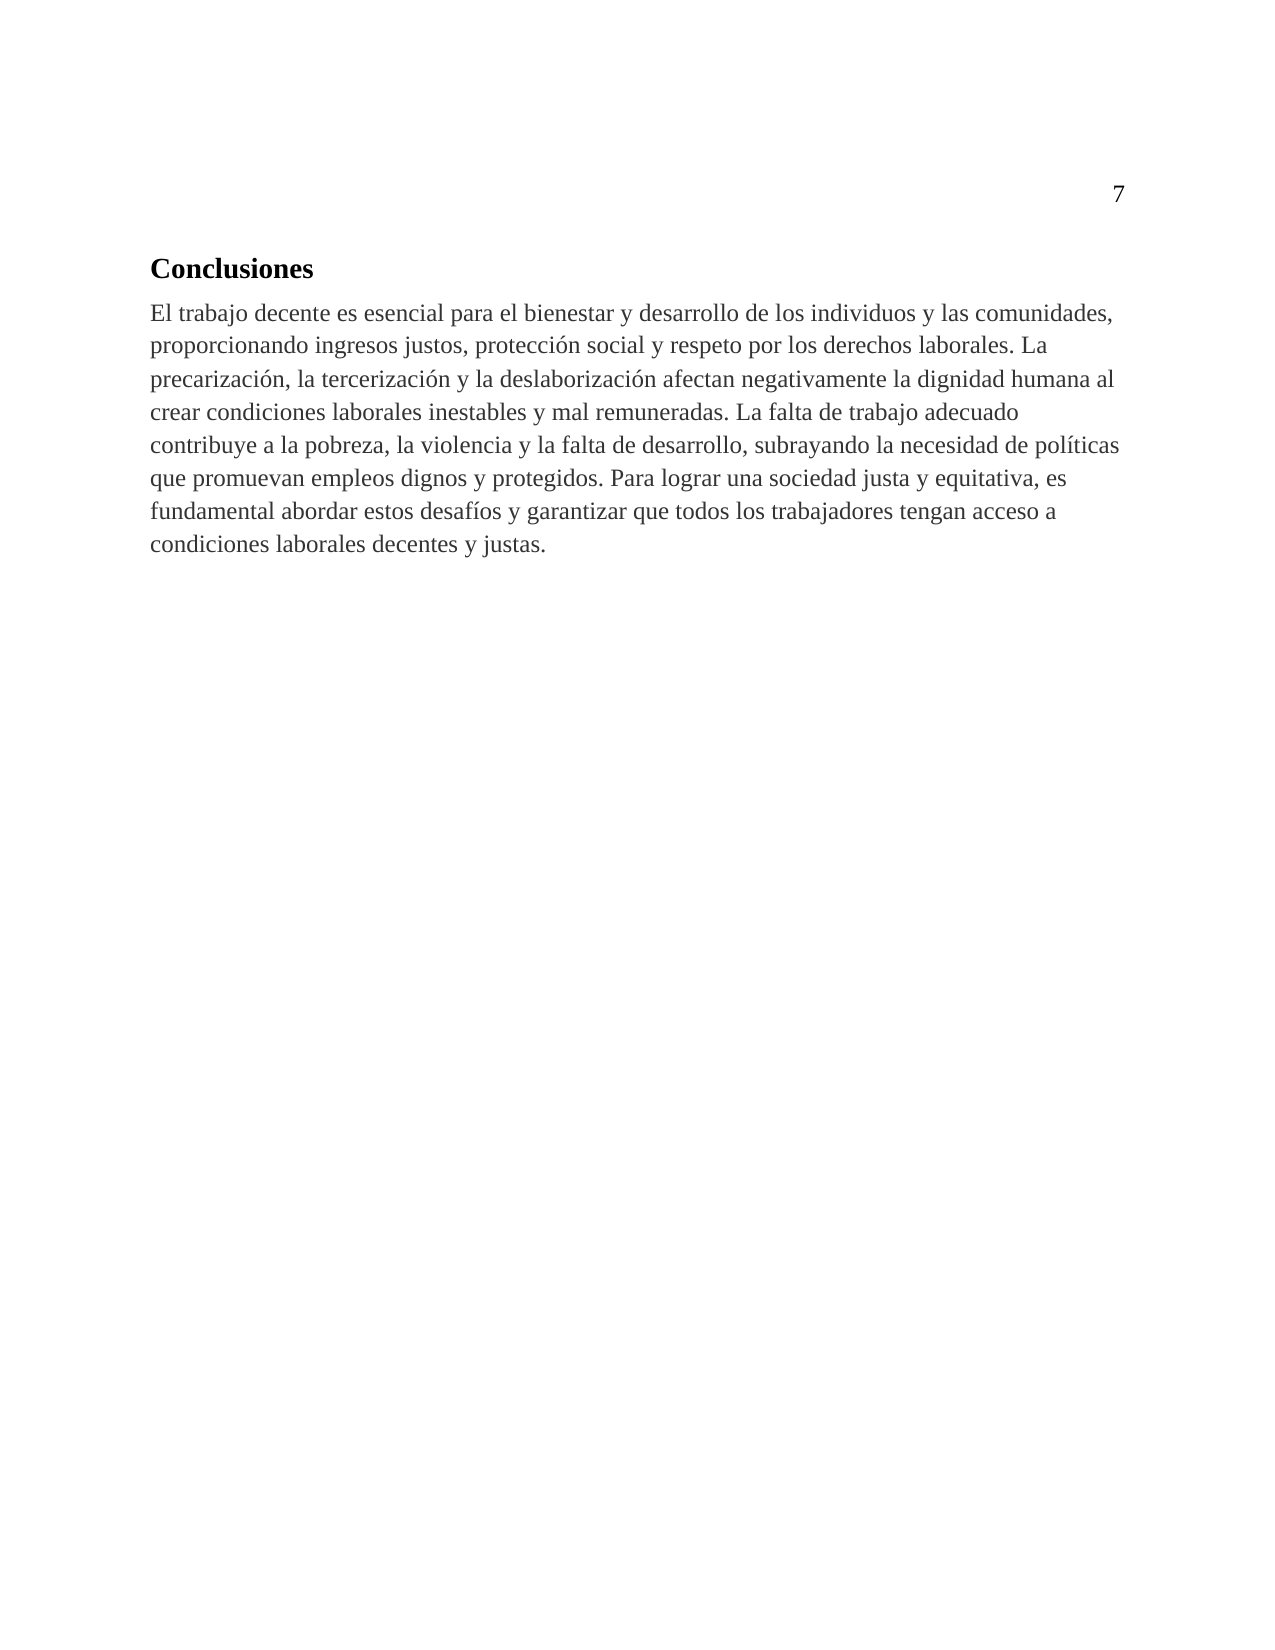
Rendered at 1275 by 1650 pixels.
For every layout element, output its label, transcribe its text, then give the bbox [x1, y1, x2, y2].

subtitle Conclusiones [150, 252, 1125, 285]
text El trabajo decente es esencial para el bienestar y desarrollo de los individuos y las comunidades, proporcionando ingresos justos, protección social y respeto por los derechos laborales. La precarización, la tercerización y la deslaborización afectan negativamente la dignidad humana al crear condiciones laborales inestables y mal remuneradas. La falta de trabajo adecuado contribuye a la pobreza, la violencia y la falta de desarrollo, subrayando la necesidad de políticas que promuevan empleos dignos y protegidos. Para lograr una sociedad justa y equitativa, es fundamental abordar estos desafíos y garantizar que todos los trabajadores tengan acceso a condiciones laborales decentes y justas. [150, 298, 1125, 557]
